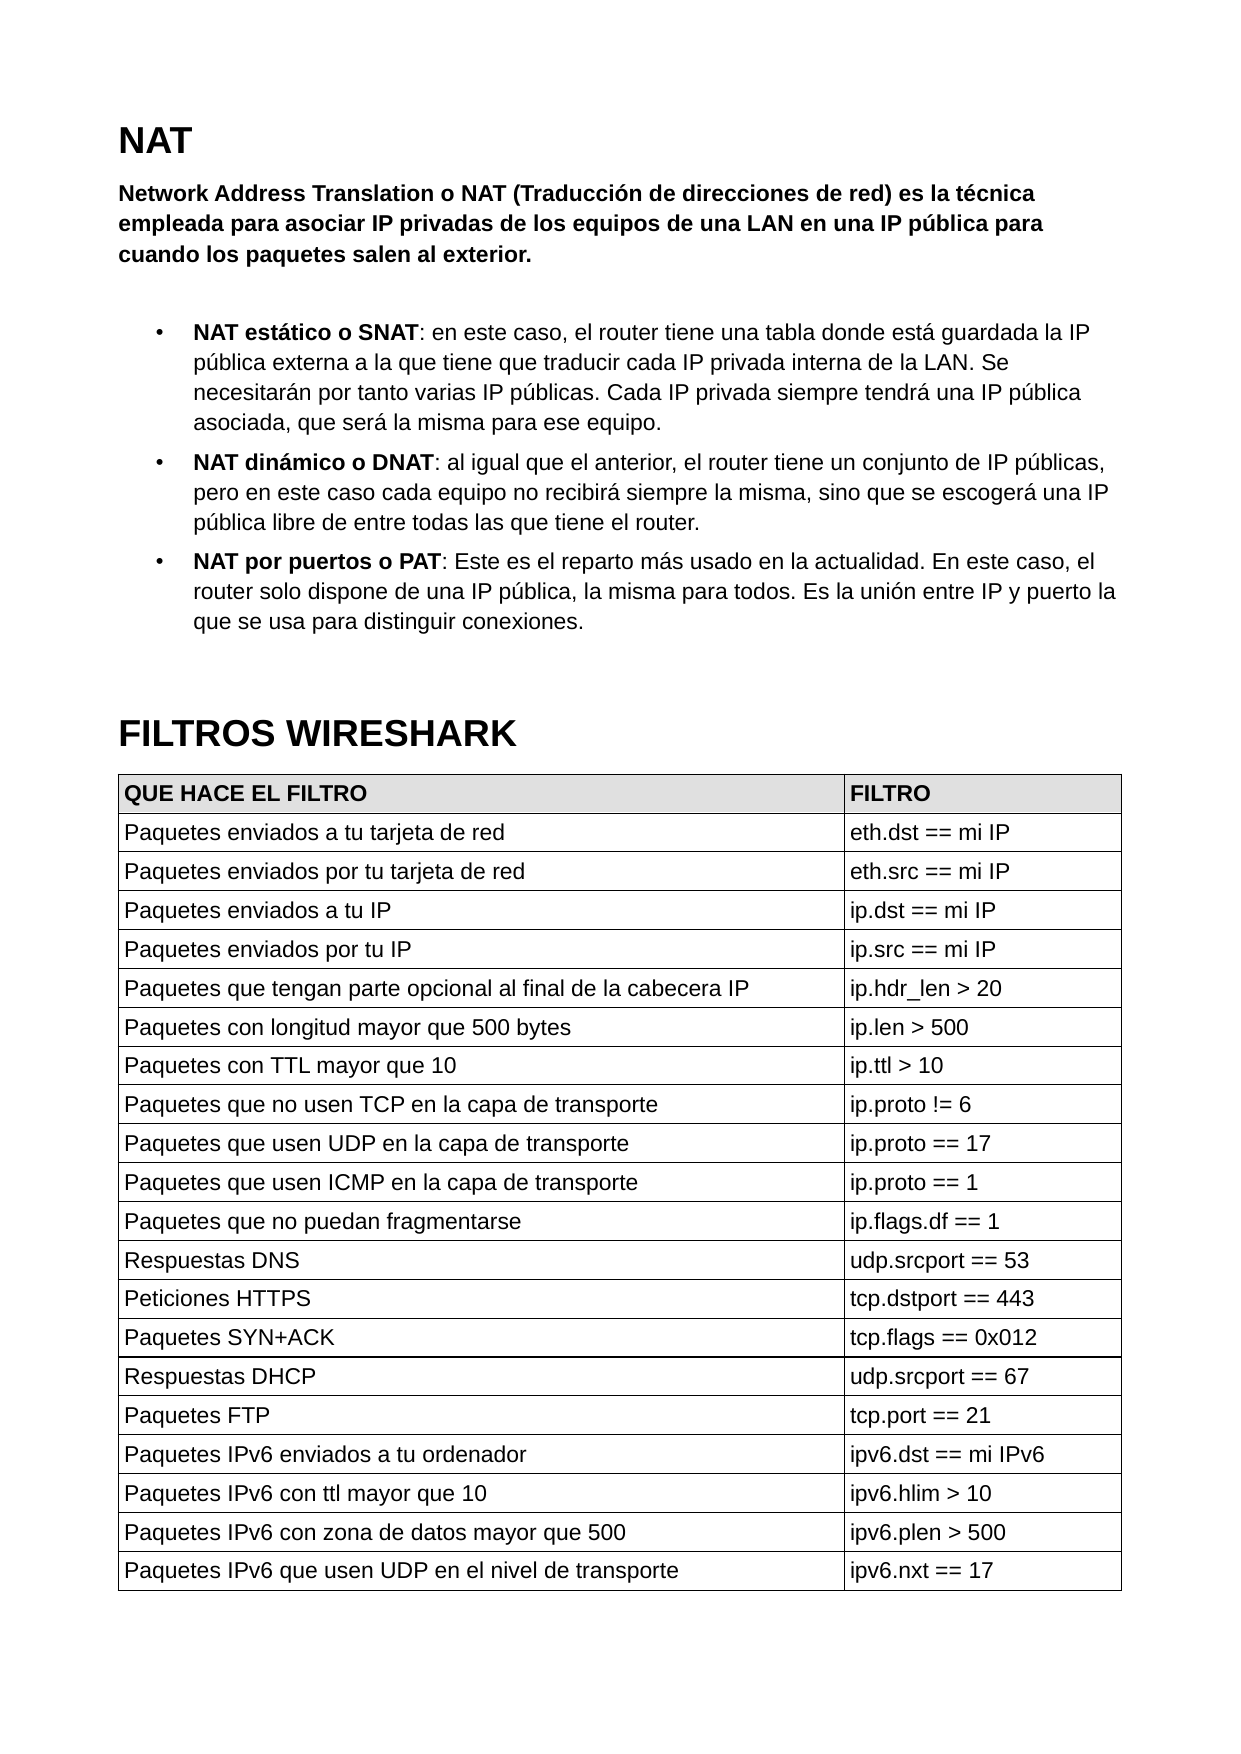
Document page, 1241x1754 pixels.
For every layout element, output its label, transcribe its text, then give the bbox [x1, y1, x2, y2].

table_cell Paquetes SYN+ACK [119, 1319, 844, 1356]
table_cell eth.src == mi IP [845, 852, 1121, 890]
table_cell udp.srcport == 53 [845, 1241, 1121, 1279]
table_cell Respuestas DHCP [119, 1358, 844, 1395]
table_cell Paquetes IPv6 con ttl mayor que 10 [119, 1474, 844, 1512]
table_cell Paquetes con TTL mayor que 10 [119, 1047, 844, 1084]
table_cell Paquetes con longitud mayor que 500 bytes [119, 1008, 844, 1046]
table_cell Paquetes que usen ICMP en la capa de transporte [119, 1163, 844, 1201]
table_cell Paquetes enviados a tu tarjeta de red [119, 814, 844, 851]
table_cell Paquetes IPv6 que usen UDP en el nivel de transporte [119, 1552, 844, 1589]
subtitle FILTROS WIRESHARK [118, 711, 1122, 754]
table_cell ip.ttl > 10 [845, 1047, 1121, 1084]
table_cell udp.srcport == 67 [845, 1358, 1121, 1395]
table_cell ip.hdr_len > 20 [845, 969, 1121, 1007]
table_cell ipv6.plen > 500 [845, 1513, 1121, 1551]
table_cell ipv6.dst == mi IPv6 [845, 1435, 1121, 1473]
table_cell eth.dst == mi IP [845, 814, 1121, 851]
table_cell ipv6.hlim > 10 [845, 1474, 1121, 1512]
table_cell tcp.dstport == 443 [845, 1280, 1121, 1317]
table_cell ipv6.nxt == 17 [845, 1552, 1121, 1589]
table_cell ip.proto != 6 [845, 1085, 1121, 1123]
table_cell Paquetes que no puedan fragmentarse [119, 1202, 844, 1240]
table_cell tcp.flags == 0x012 [845, 1319, 1121, 1356]
table_cell Paquetes enviados a tu IP [119, 891, 844, 929]
list NAT estático o SNAT: en este caso, el router tiene una tabla donde está guardada la IP pública externa a la que tiene que traducir cada IP privada interna de la LAN. Se necesitarán por tanto varias IP públicas. Cada IP privada siempre tendrá una IP pública asociada, que será la misma para ese equipo. [156, 319, 1122, 436]
table_cell ip.len > 500 [845, 1008, 1121, 1046]
table_cell Paquetes que no usen TCP en la capa de transporte [119, 1085, 844, 1123]
table_cell ip.proto == 1 [845, 1163, 1121, 1201]
table_cell tcp.port == 21 [845, 1396, 1121, 1434]
table_cell Paquetes enviados por tu IP [119, 930, 844, 968]
table_cell ip.dst == mi IP [845, 891, 1121, 929]
table_cell Paquetes IPv6 con zona de datos mayor que 500 [119, 1513, 844, 1551]
table_header QUE HACE EL FILTRO [119, 775, 844, 812]
table_cell Peticiones HTTPS [119, 1280, 844, 1317]
list NAT por puertos o PAT: Este es el reparto más usado en la actualidad. En este caso, el router solo dispone de una IP pública, la misma para todos. Es la unión entre IP y puerto la que se usa para distinguir conexiones. [156, 548, 1122, 635]
table_cell ip.proto == 17 [845, 1124, 1121, 1162]
table_cell Paquetes que usen UDP en la capa de transporte [119, 1124, 844, 1162]
table_cell ip.src == mi IP [845, 930, 1121, 968]
table_cell Paquetes enviados por tu tarjeta de red [119, 852, 844, 890]
table_header FILTRO [845, 775, 1121, 812]
table_cell ip.flags.df == 1 [845, 1202, 1121, 1240]
table_cell Paquetes FTP [119, 1396, 844, 1434]
table_cell Paquetes IPv6 enviados a tu ordenador [119, 1435, 844, 1473]
list NAT dinámico o DNAT: al igual que el anterior, el router tiene un conjunto de IP públicas, pero en este caso cada equipo no recibirá siempre la misma, sino que se escogerá una IP pública libre de entre todas las que tiene el router. [156, 448, 1122, 535]
table_cell Paquetes que tengan parte opcional al final de la cabecera IP [119, 969, 844, 1007]
table_cell Respuestas DNS [119, 1241, 844, 1279]
subtitle NAT [118, 118, 1122, 161]
text Network Address Translation o NAT (Traducción de direcciones de red) es la técnica empleada para asociar IP privadas de los equipos de una LAN en una IP pública para cuando los paquetes salen al exterior. [118, 180, 1122, 267]
